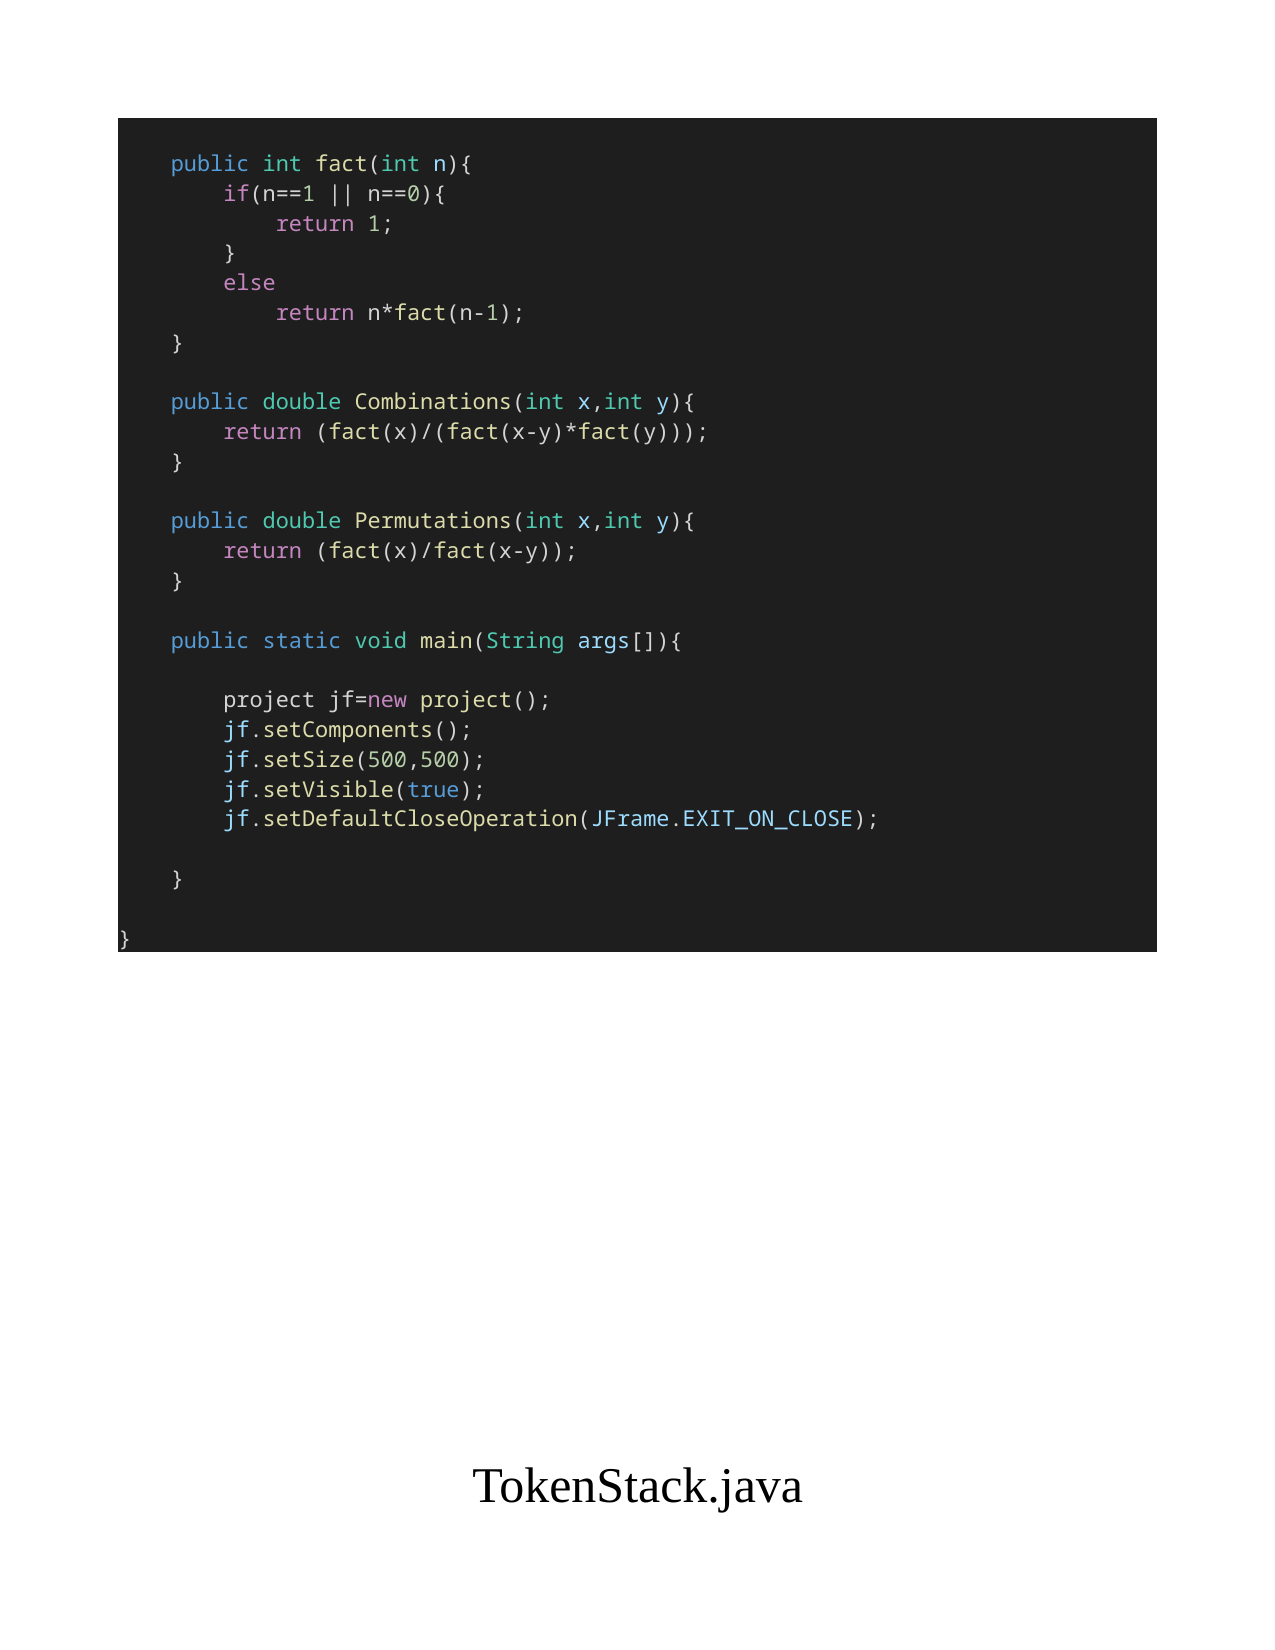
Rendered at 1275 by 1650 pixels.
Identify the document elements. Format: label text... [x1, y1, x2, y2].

text return (fact(x)/(fact(x-y)*fact(y))); [118, 416, 1157, 446]
text } [118, 327, 1157, 356]
text if(n==1 || n==0){ [118, 178, 1157, 207]
text public double Permutations(int x,int y){ [118, 505, 1157, 535]
text } [118, 446, 1157, 476]
text public double Combinations(int x,int y){ [118, 386, 1157, 416]
text jf.setSize(500,500); [118, 744, 1157, 773]
text return (fact(x)/fact(x-y)); [118, 535, 1157, 565]
text } [118, 863, 1157, 893]
text return n*fact(n-1); [118, 297, 1157, 327]
text } [118, 565, 1157, 595]
text } [118, 237, 1157, 267]
text jf.setComponents(); [118, 714, 1157, 744]
text jf.setVisible(true); [118, 773, 1157, 803]
text TokenStack.java [118, 1455, 1157, 1513]
text } [118, 922, 1157, 952]
text public int fact(int n){ [118, 148, 1157, 178]
text return 1; [118, 207, 1157, 237]
text public static void main(String args[]){ [118, 624, 1157, 654]
text jf.setDefaultCloseOperation(JFrame.EXIT_ON_CLOSE); [118, 803, 1157, 833]
text else [118, 267, 1157, 297]
text project jf=new project(); [118, 684, 1157, 714]
